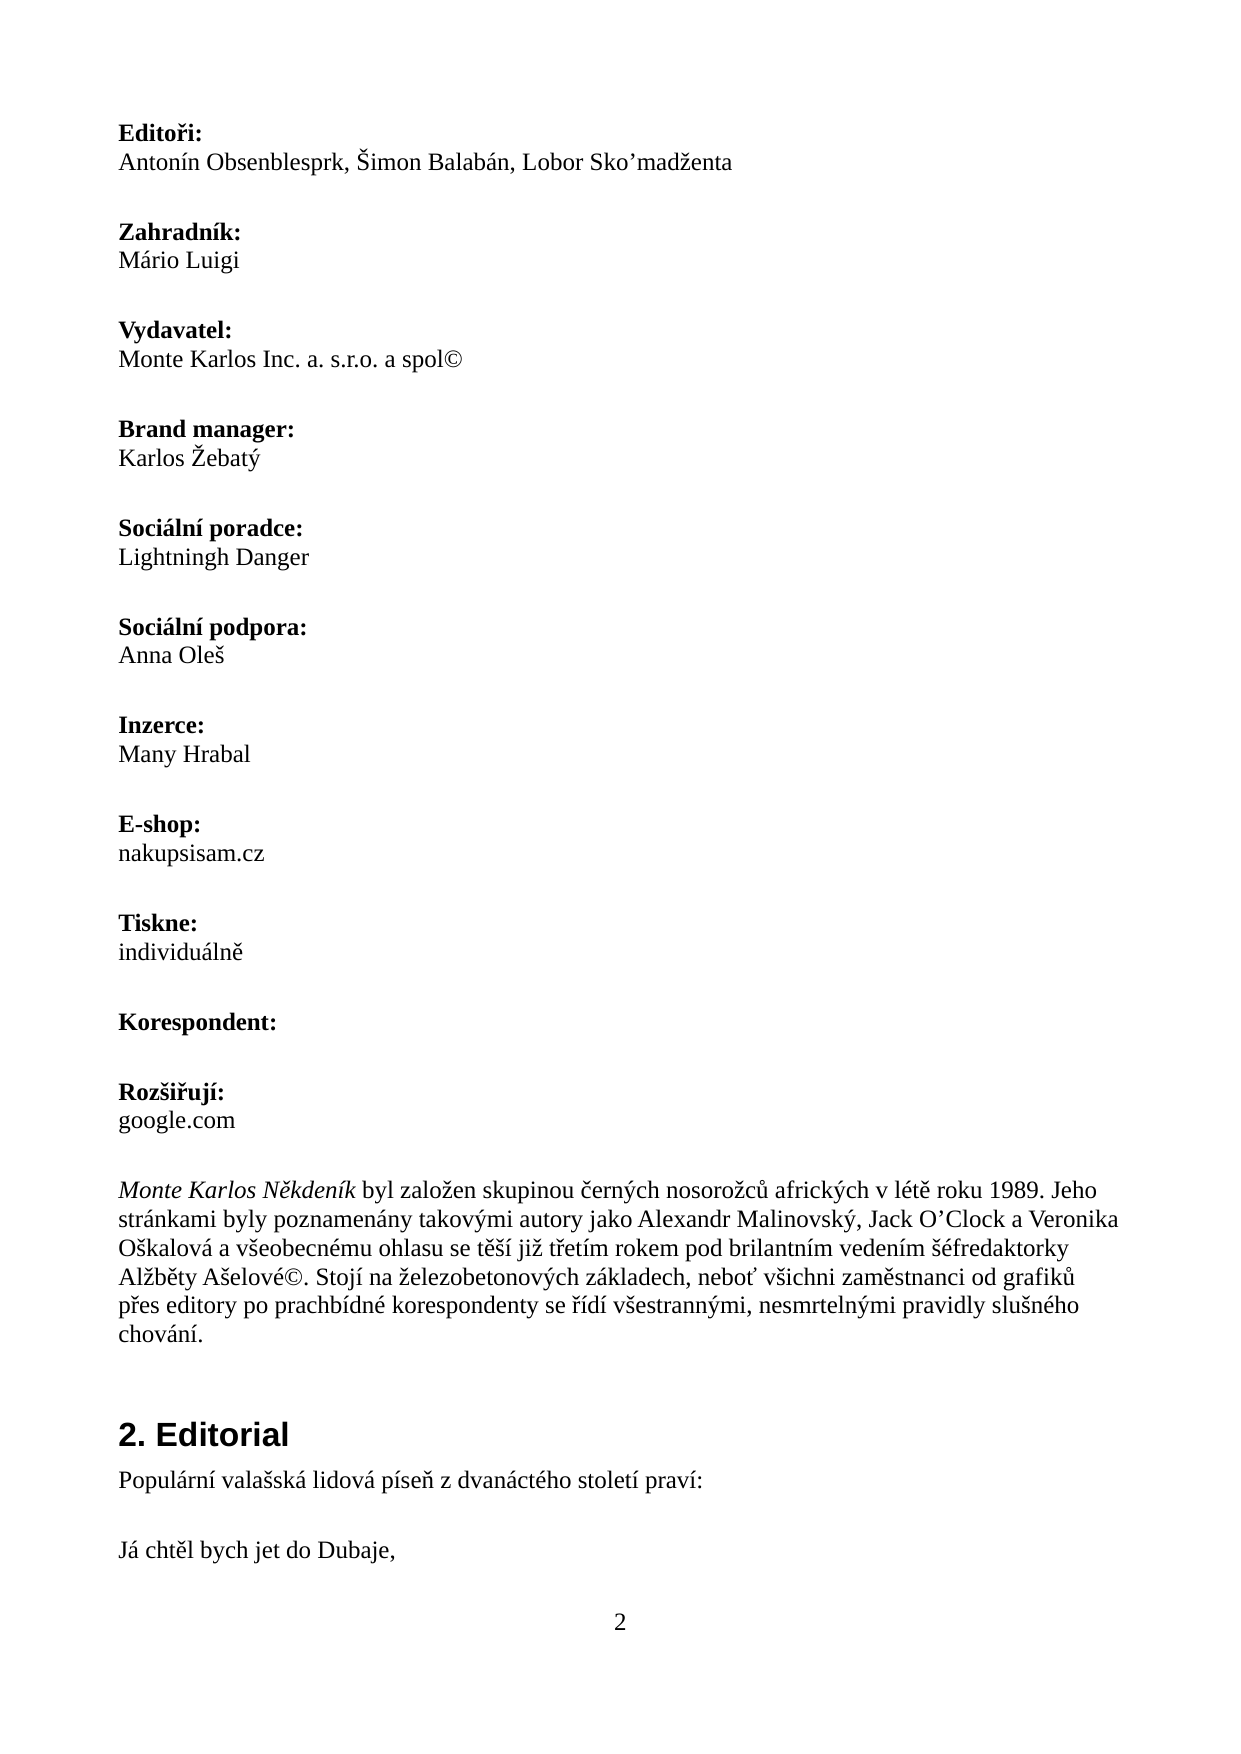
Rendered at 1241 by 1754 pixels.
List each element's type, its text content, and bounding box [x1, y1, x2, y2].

text Sociální poradce: Lightningh Danger [118, 513, 1122, 599]
text Tiskne: individuálně [118, 908, 1122, 994]
text Rozšiřují: google.com [118, 1077, 1122, 1163]
subtitle Editorial [118, 1414, 1122, 1453]
text Vydavatel: Monte Karlos Inc. a. s.r.o. a spol© [118, 316, 1122, 402]
text Editoři: Antonín Obsenblesprk, Šimon Balabán, Lobor Sko’madženta [118, 118, 1122, 204]
text E-shop: nakupsisam.cz [118, 809, 1122, 896]
text Monte Karlos Někdeník byl založen skupinou černých nosorožců afrických v létě roku 1989. Jeho stránkami byly poznamenány takovými autory jako Alexandr Malinovský, Jack O’Clock a Veronika Oškalová a všeobecnému ohlasu se těší již třetím rokem pod brilantním vedením šéfredaktorky Alžběty Ašelové©. Stojí na železobetonových základech, neboť všichni zaměstnanci od grafiků přes editory po prachbídné korespondenty se řídí všestrannými, nesmrtelnými pravidly slušného chování. [118, 1176, 1122, 1377]
text Brand manager: Karlos Žebatý [118, 414, 1122, 501]
text Populární valašská lidová píseň z dvanáctého století praví: [118, 1466, 1122, 1523]
text Zahradník: Mário Luigi [118, 217, 1122, 303]
text Sociální podpora: Anna Oleš [118, 612, 1122, 698]
text Korespondent: [118, 1007, 1122, 1064]
text Inzerce: Many Hrabal [118, 711, 1122, 797]
text Já chtěl bych jet do Dubaje, [118, 1536, 1122, 1564]
